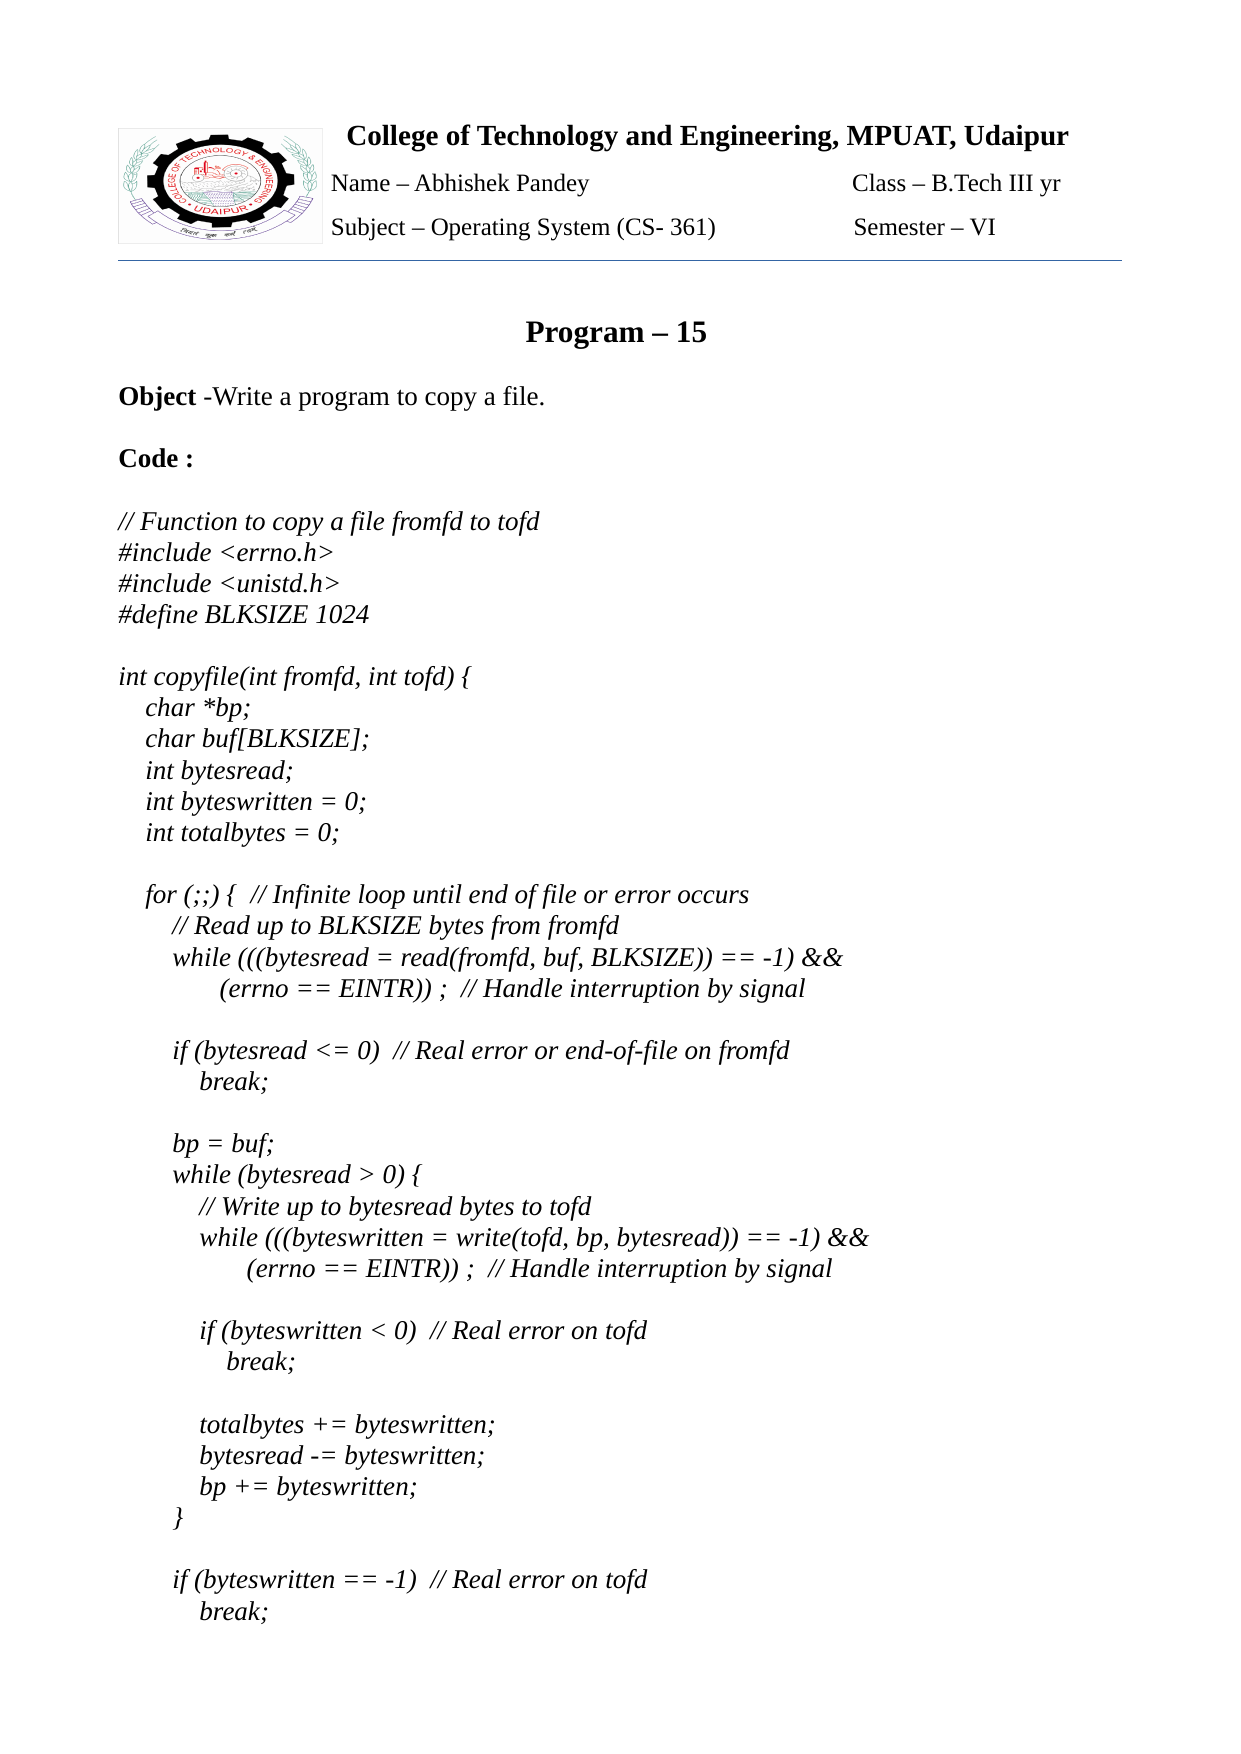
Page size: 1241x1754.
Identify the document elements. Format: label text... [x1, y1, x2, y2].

text for (;;) { // Infinite loop until end of file or error occurs [118, 878, 1122, 909]
text Code : [118, 442, 1122, 473]
text Program – 15 [118, 313, 1122, 349]
text (errno == EINTR)) ; // Handle interruption by signal [118, 972, 1122, 1003]
text int byteswritten = 0; [118, 785, 1122, 816]
text if (byteswritten < 0) // Real error on tofd [118, 1314, 1122, 1346]
text bp += byteswritten; [118, 1470, 1122, 1501]
text break; [118, 1595, 1122, 1626]
text char buf[BLKSIZE]; [118, 723, 1122, 754]
text break; [118, 1065, 1122, 1096]
text int bytesread; [118, 754, 1122, 785]
text // Function to copy a file fromfd to tofd [118, 504, 1122, 536]
text bytesread -= byteswritten; [118, 1439, 1122, 1470]
text while (((bytesread = read(fromfd, buf, BLKSIZE)) == -1) && [118, 941, 1122, 972]
text int copyfile(int fromfd, int tofd) { [118, 660, 1122, 691]
text while (bytesread > 0) { [118, 1159, 1122, 1190]
picture [118, 128, 323, 244]
text bp = buf; [118, 1127, 1122, 1159]
text int totalbytes = 0; [118, 816, 1122, 847]
text #include <errno.h> [118, 536, 1122, 567]
text #define BLKSIZE 1024 [118, 598, 1122, 629]
text if (byteswritten == -1) // Real error on tofd [118, 1563, 1122, 1595]
text #include <unistd.h> [118, 567, 1122, 598]
text char *bp; [118, 691, 1122, 723]
text (errno == EINTR)) ; // Handle interruption by signal [118, 1252, 1122, 1283]
text totalbytes += byteswritten; [118, 1408, 1122, 1439]
text while (((byteswritten = write(tofd, bp, bytesread)) == -1) && [118, 1221, 1122, 1252]
text // Write up to bytesread bytes to tofd [118, 1190, 1122, 1221]
text if (bytesread <= 0) // Real error or end-of-file on fromfd [118, 1034, 1122, 1065]
text break; [118, 1346, 1122, 1377]
text Object -Write a program to copy a file. [118, 380, 1122, 411]
text // Read up to BLKSIZE bytes from fromfd [118, 909, 1122, 941]
text } [118, 1501, 1122, 1532]
